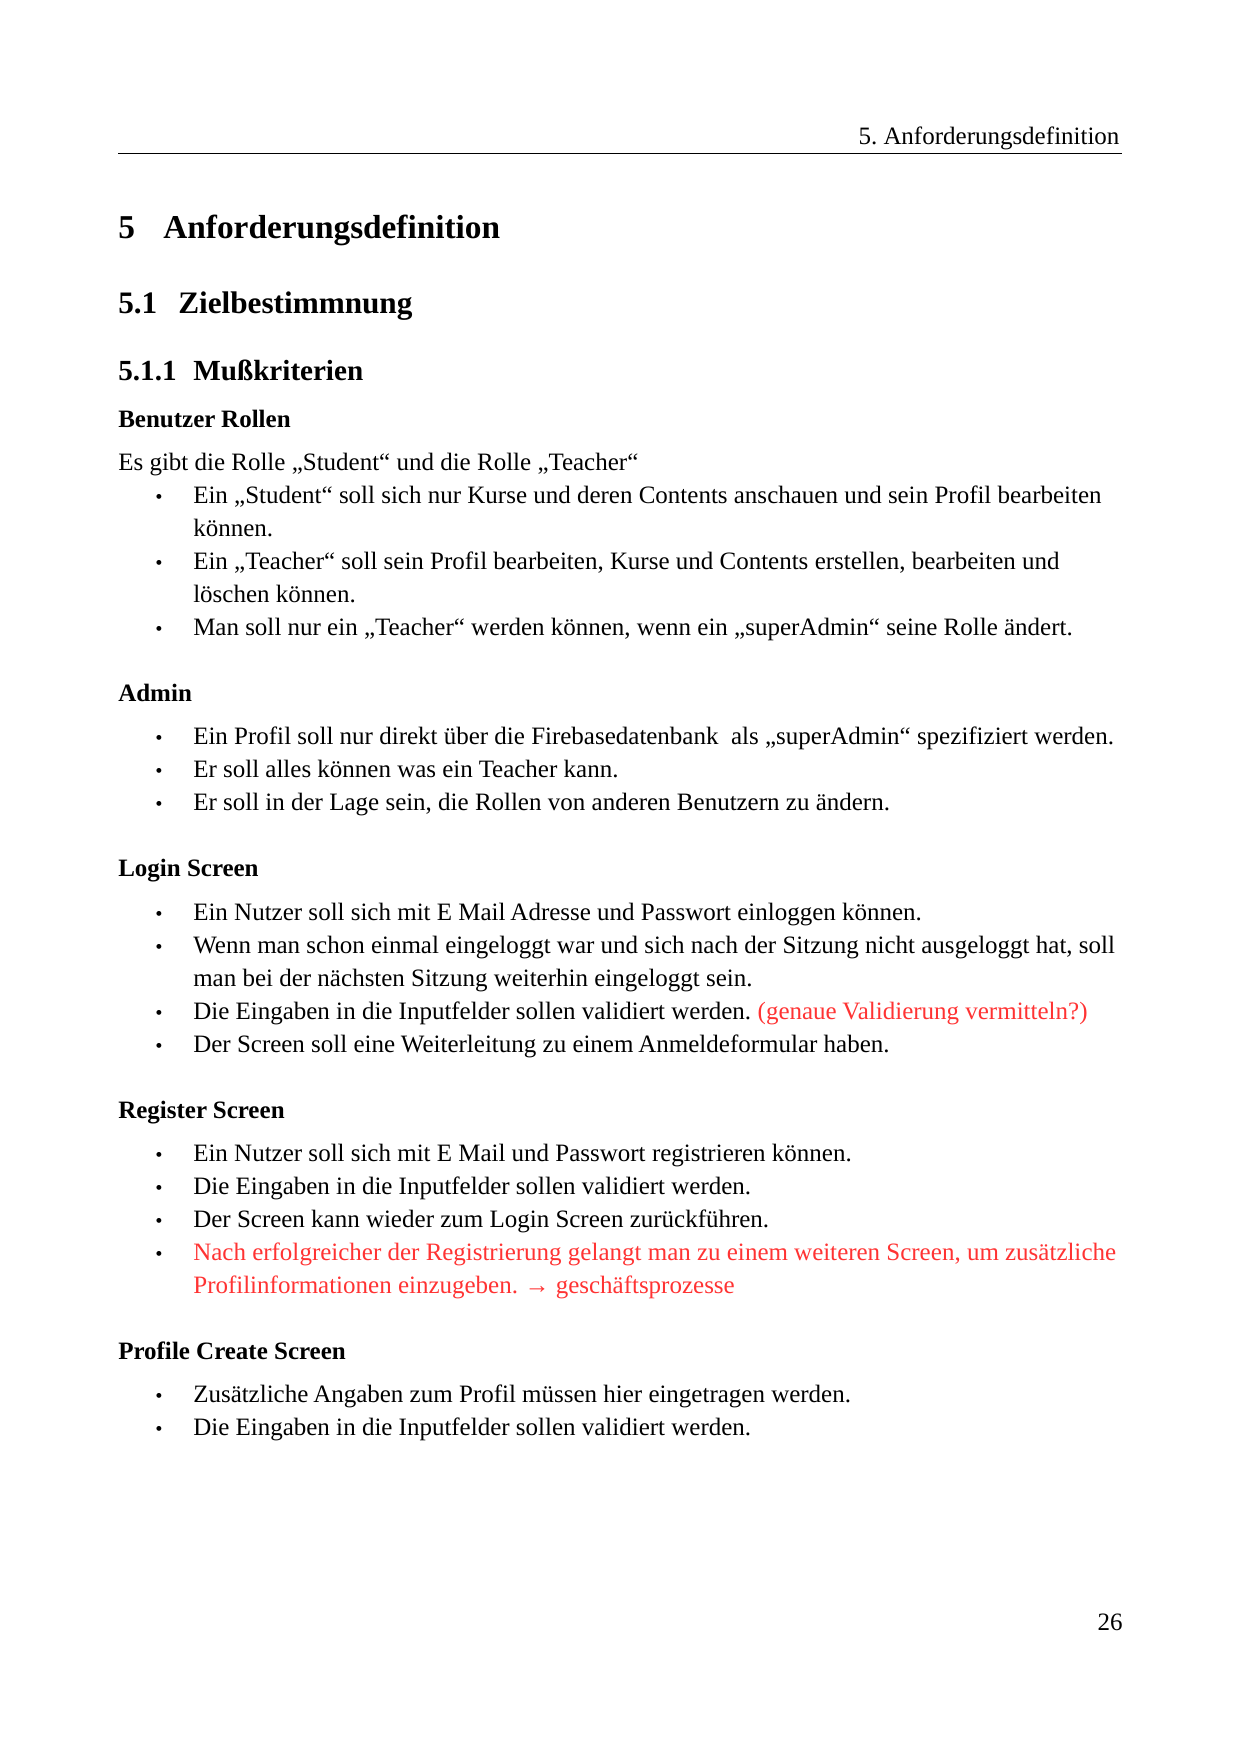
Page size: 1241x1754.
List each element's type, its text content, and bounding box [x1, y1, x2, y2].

list Die Eingaben in die Inputfelder sollen validiert werden. (genaue Validierung vermitteln?) [156, 996, 1122, 1024]
text Es gibt die Rolle „Student“ und die Rolle „Teacher“ [118, 447, 1122, 476]
list Er soll in der Lage sein, die Rollen von anderen Benutzern zu ändern. [156, 787, 1122, 816]
list Zusätzliche Angaben zum Profil müssen hier eingetragen werden. [156, 1379, 1122, 1408]
list Der Screen kann wieder zum Login Screen zurückführen. [156, 1204, 1122, 1233]
list Der Screen soll eine Weiterleitung zu einem Anmeldeformular haben. [156, 1029, 1122, 1057]
list Die Eingaben in die Inputfelder sollen validiert werden. [156, 1171, 1122, 1200]
text Admin [118, 678, 1122, 707]
list Die Eingaben in die Inputfelder sollen validiert werden. [156, 1412, 1122, 1441]
subtitle Zielbestimmnung [118, 285, 1122, 321]
text Register Screen [118, 1095, 1122, 1123]
list Ein „Student“ soll sich nur Kurse und deren Contents anschauen und sein Profil bearbeiten können. [156, 480, 1122, 542]
list Man soll nur ein „Teacher“ werden können, wenn ein „superAdmin“ seine Rolle ändert. [156, 612, 1122, 641]
list Ein Nutzer soll sich mit E Mail Adresse und Passwort einloggen können. [156, 897, 1122, 925]
text Profile Create Screen [118, 1336, 1122, 1365]
text Benutzer Rollen [118, 404, 1122, 433]
list Nach erfolgreicher der Registrierung gelangt man zu einem weiteren Screen, um zusätzliche Profilinformationen einzugeben. → geschäftsprozesse [156, 1237, 1122, 1299]
text Login Screen [118, 853, 1122, 882]
list Ein Profil soll nur direkt über die Firebasedatenbank als „superAdmin“ spezifiziert werden. [156, 721, 1122, 750]
list Ein „Teacher“ soll sein Profil bearbeiten, Kurse und Contents erstellen, bearbeiten und löschen können. [156, 546, 1122, 608]
list Er soll alles können was ein Teacher kann. [156, 754, 1122, 783]
list Ein Nutzer soll sich mit E Mail und Passwort registrieren können. [156, 1138, 1122, 1167]
subtitle Anforderungsdefinition [118, 207, 1122, 246]
list Wenn man schon einmal eingeloggt war und sich nach der Sitzung nicht ausgeloggt hat, soll man bei der nächsten Sitzung weiterhin eingeloggt sein. [156, 930, 1122, 991]
subtitle Mußkriterien [118, 353, 1122, 387]
